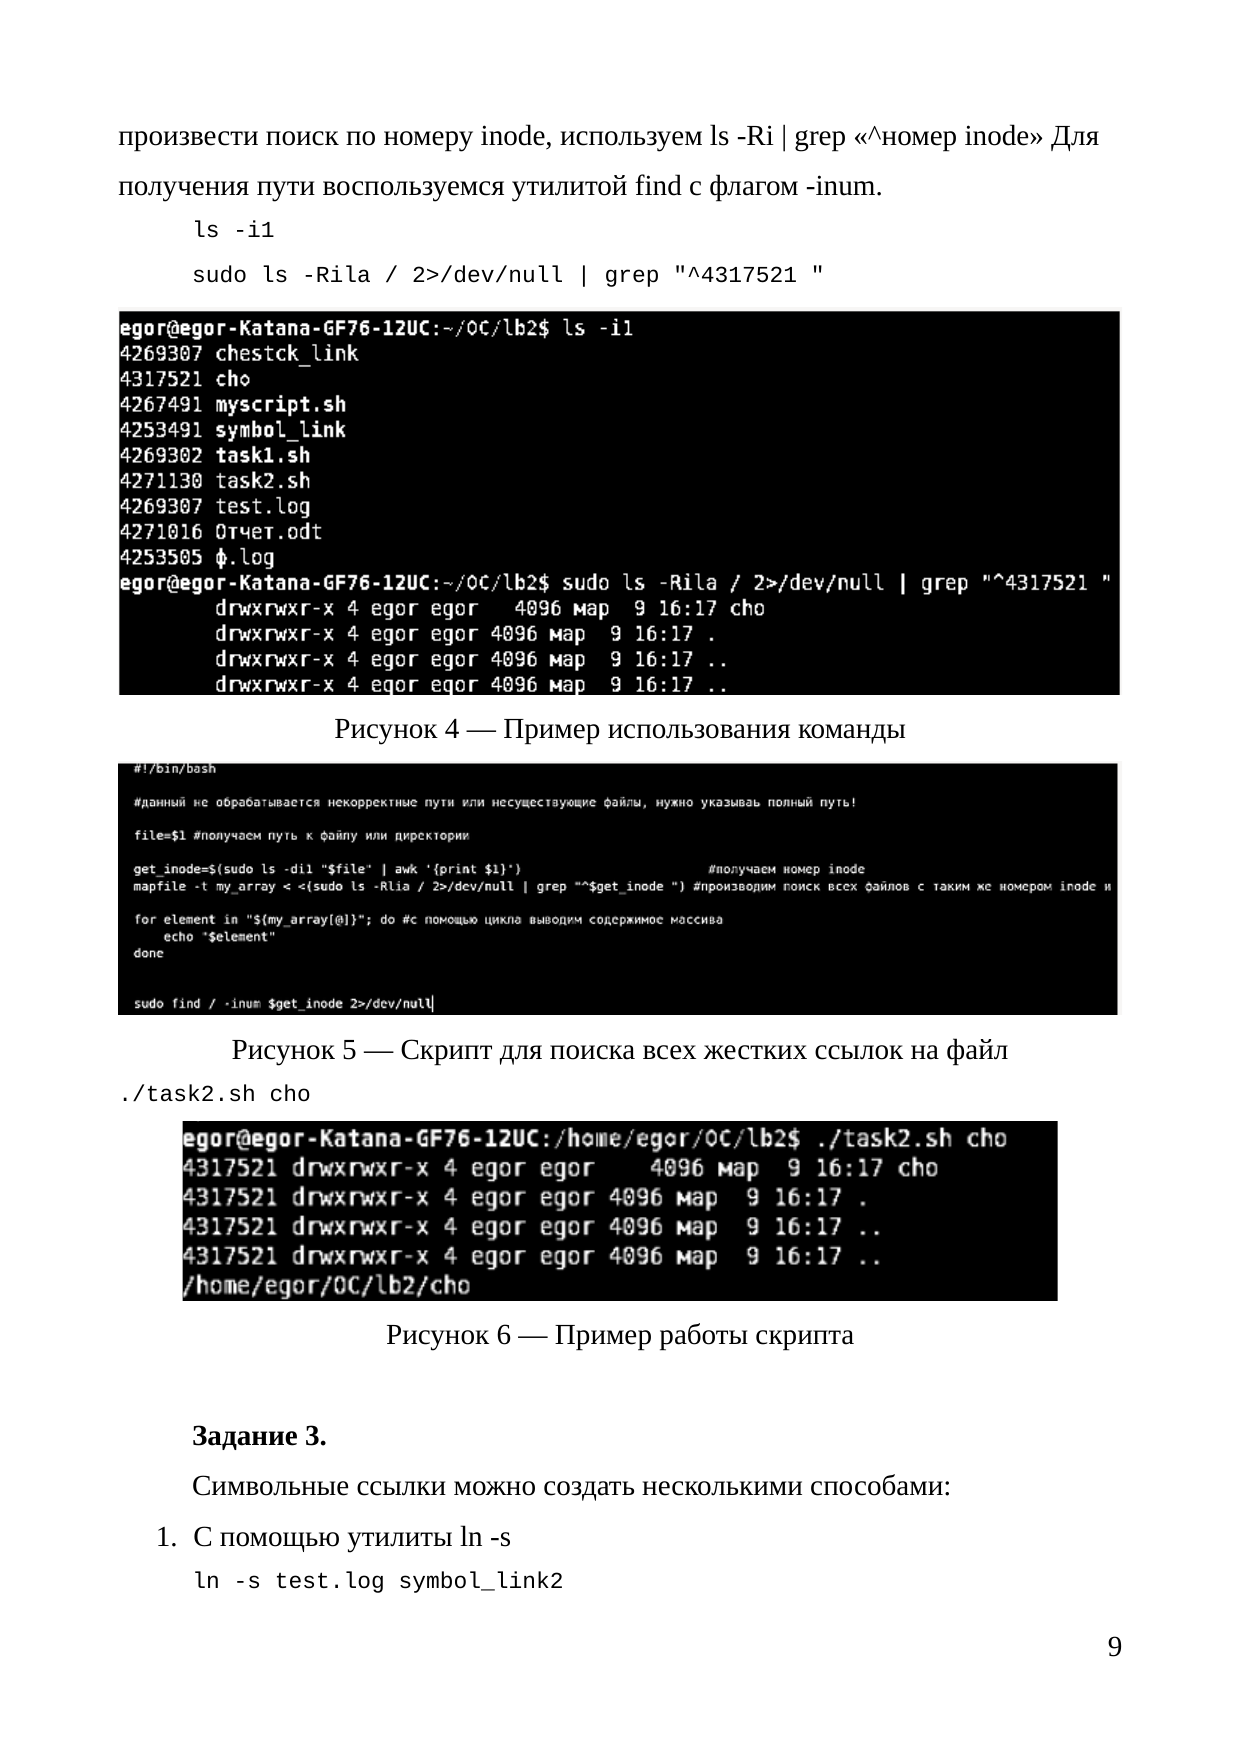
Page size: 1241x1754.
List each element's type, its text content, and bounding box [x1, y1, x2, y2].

text произвести поиск по номеру inode, используем ls -Ri | grep «^номер inode» Для получения пути воспользуемся утилитой find с флагом -inum. [118, 118, 1122, 202]
picture [118, 307, 1123, 695]
text Рисунок 5 — Скрипт для поиска всех жестких ссылок на файл [118, 1015, 1122, 1065]
text Символьные ссылки можно создать несколькими способами: [118, 1468, 1122, 1502]
picture [182, 1121, 1058, 1301]
text ./task2.sh cho [118, 1082, 1122, 1108]
text Рисунок 4 — Пример использования команды [118, 695, 1122, 745]
text ln -s test.log symbol_link2 [118, 1569, 1122, 1595]
list С помощью утилиты ln -s [156, 1519, 1122, 1552]
text ls -i1 [118, 219, 1122, 245]
text Задание 3. [118, 1418, 1122, 1452]
text Рисунок 6 — Пример работы скрипта [118, 1272, 1122, 1351]
picture [118, 761, 1123, 1015]
text sudo ls -Rila / 2>/dev/null | grep "^4317521 " [118, 263, 1122, 289]
